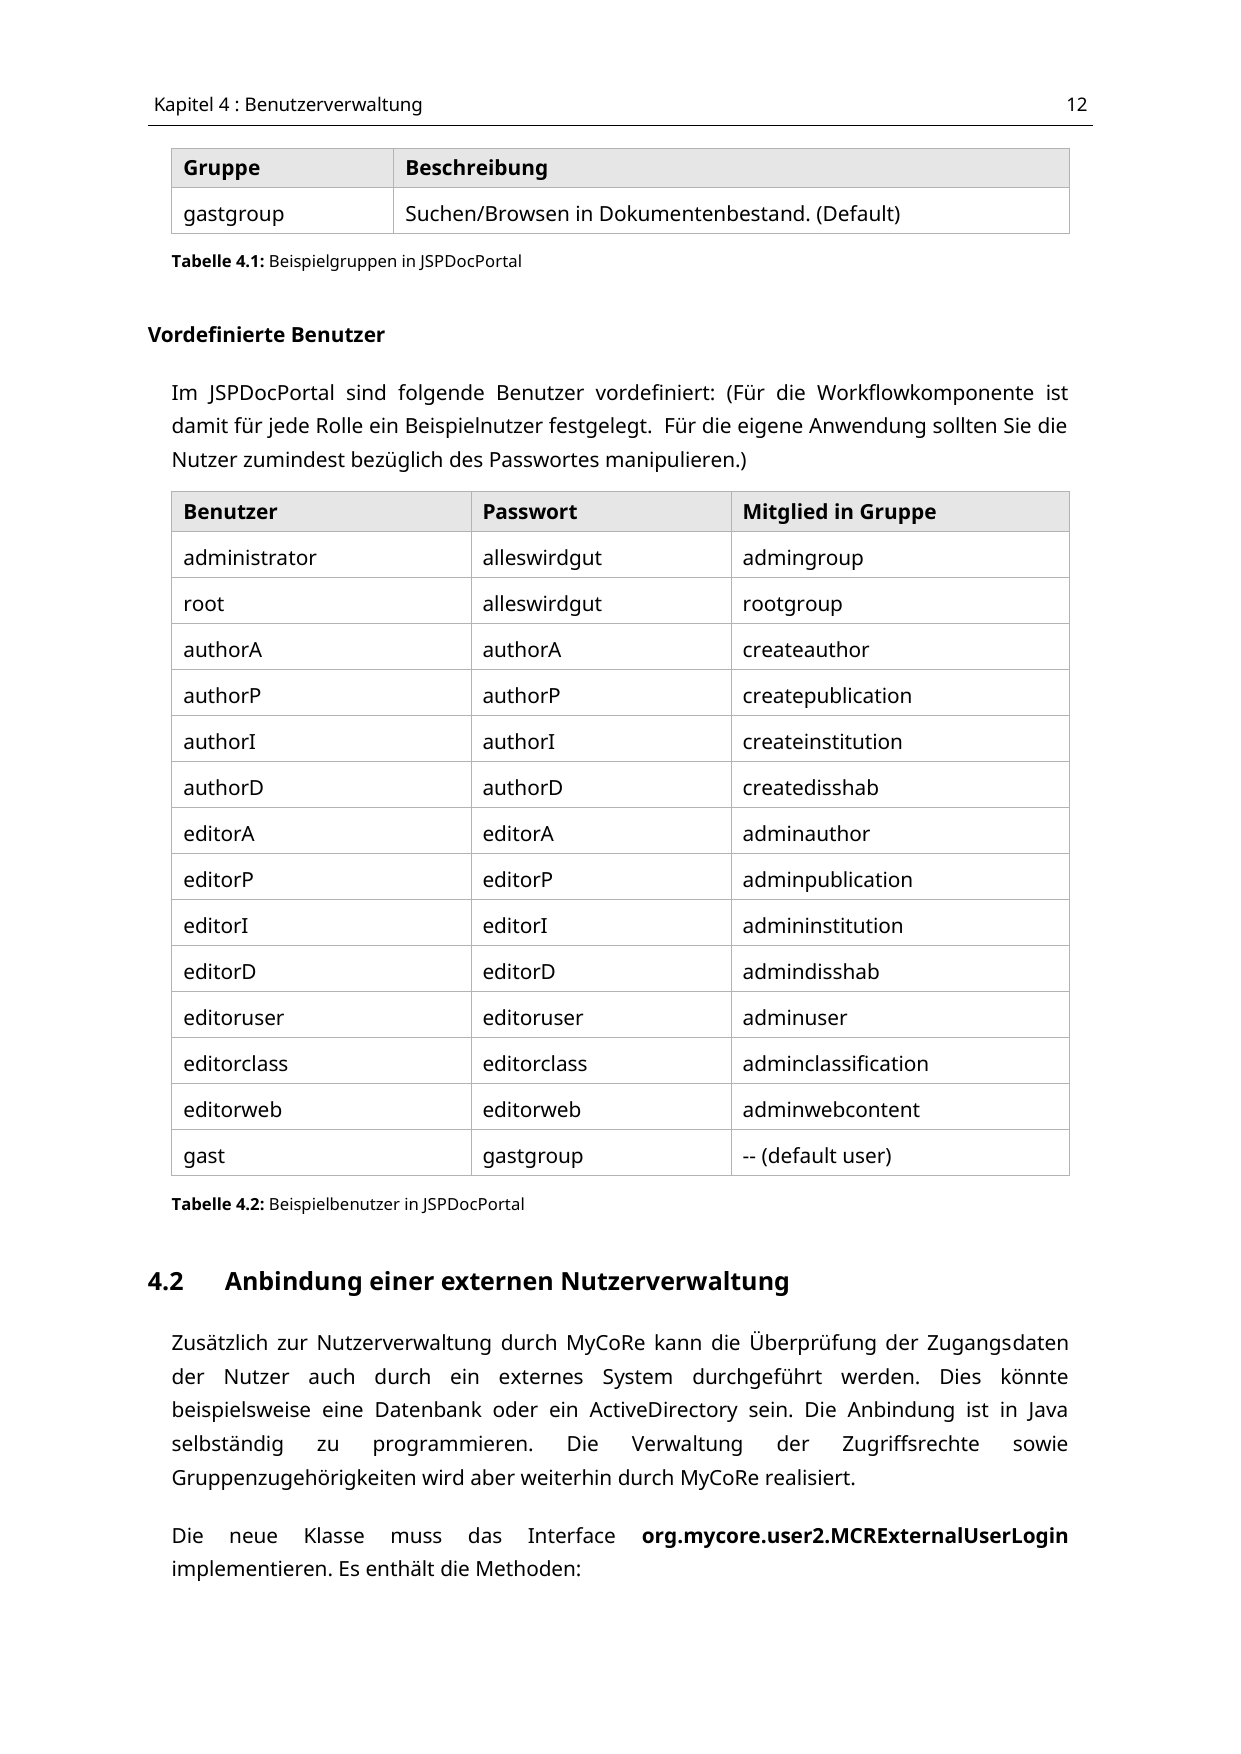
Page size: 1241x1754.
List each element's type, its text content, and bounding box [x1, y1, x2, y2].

text Zusätzlich zur Nutzerverwaltung durch MyCoRe kann die Überprüfung der Zugangs­daten der Nutzer auch durch ein externes System durchgeführt werden. Dies könnte beispielsweise eine Datenbank oder ein ActiveDirectory sein. Die Anbindung ist in Java selbständig zu programmieren. Die Verwaltung der Zugriffsrechte sowie Gruppenzugehörigkeiten wird aber weiterhin durch MyCoRe realisiert. [171, 1328, 1069, 1492]
table_cell editoruser [472, 992, 731, 1037]
table_cell alleswirdgut [472, 532, 731, 577]
table_cell admindisshab [732, 946, 1069, 991]
table_cell authorI [172, 716, 471, 761]
table_cell editorI [472, 900, 731, 945]
table_cell gastgroup [472, 1130, 731, 1175]
table_header Benutzer [172, 492, 471, 531]
table_cell authorD [172, 762, 471, 807]
table_header Beschreibung [394, 149, 1069, 187]
table_cell editorI [172, 900, 471, 945]
table_header Passwort [472, 492, 731, 531]
table_cell editorA [172, 808, 471, 853]
text Die neue Klasse muss das Interface org.mycore.user2.MCRExternalUserLogin implementieren. Es enthält die Methoden: [171, 1521, 1069, 1583]
table_cell editorP [472, 854, 731, 899]
table_cell authorP [472, 670, 731, 715]
table_cell authorD [472, 762, 731, 807]
table_cell admingroup [732, 532, 1069, 577]
table_cell rootgroup [732, 578, 1069, 623]
table_cell editorD [172, 946, 471, 991]
table_cell gast [172, 1130, 471, 1175]
table_cell createauthor [732, 624, 1069, 669]
table_cell admininstitution [732, 900, 1069, 945]
table_cell root [172, 578, 471, 623]
table_cell gastgroup [172, 188, 393, 233]
text Im JSPDocPortal sind folgende Benutzer vordefiniert: (Für die Workflowkomponente ist damit für jede Rolle ein Beispielnutzer festgelegt. Für die eigene Anwendung sollten Sie die Nutzer zumindest bezüglich des Passwortes manipulieren.) [171, 378, 1069, 474]
subtitle Anbindung einer externen Nutzerverwaltung [148, 1264, 1092, 1298]
table_cell editoruser [172, 992, 471, 1037]
table_cell adminauthor [732, 808, 1069, 853]
text Tabelle 4.1: Beispielgruppen in JSPDocPortal [171, 250, 1069, 273]
table_cell alleswirdgut [472, 578, 731, 623]
table_cell editorD [472, 946, 731, 991]
table_cell adminuser [732, 992, 1069, 1037]
table_cell adminpublication [732, 854, 1069, 899]
table_header Mitglied in Gruppe [732, 492, 1069, 531]
table_cell editorA [472, 808, 731, 853]
table_cell -- (default user) [732, 1130, 1069, 1175]
table_cell authorA [472, 624, 731, 669]
table_cell createpublication [732, 670, 1069, 715]
subtitle Vordefinierte Benutzer [148, 320, 1092, 349]
table_cell editorP [172, 854, 471, 899]
table_cell Suchen/Browsen in Dokumentenbestand. (Default) [394, 188, 1069, 233]
table_cell administrator [172, 532, 471, 577]
table_cell createdisshab [732, 762, 1069, 807]
table_cell editorclass [172, 1038, 471, 1083]
table_cell editorweb [172, 1084, 471, 1129]
text Tabelle 4.2: Beispielbenutzer in JSPDocPortal [171, 1192, 1069, 1215]
table_cell authorA [172, 624, 471, 669]
table_cell adminwebcontent [732, 1084, 1069, 1129]
table_header Gruppe [172, 149, 393, 187]
table_cell createinstitution [732, 716, 1069, 761]
table_cell editorweb [472, 1084, 731, 1129]
table_cell editorclass [472, 1038, 731, 1083]
table_cell authorI [472, 716, 731, 761]
table_cell authorP [172, 670, 471, 715]
table_cell adminclassification [732, 1038, 1069, 1083]
